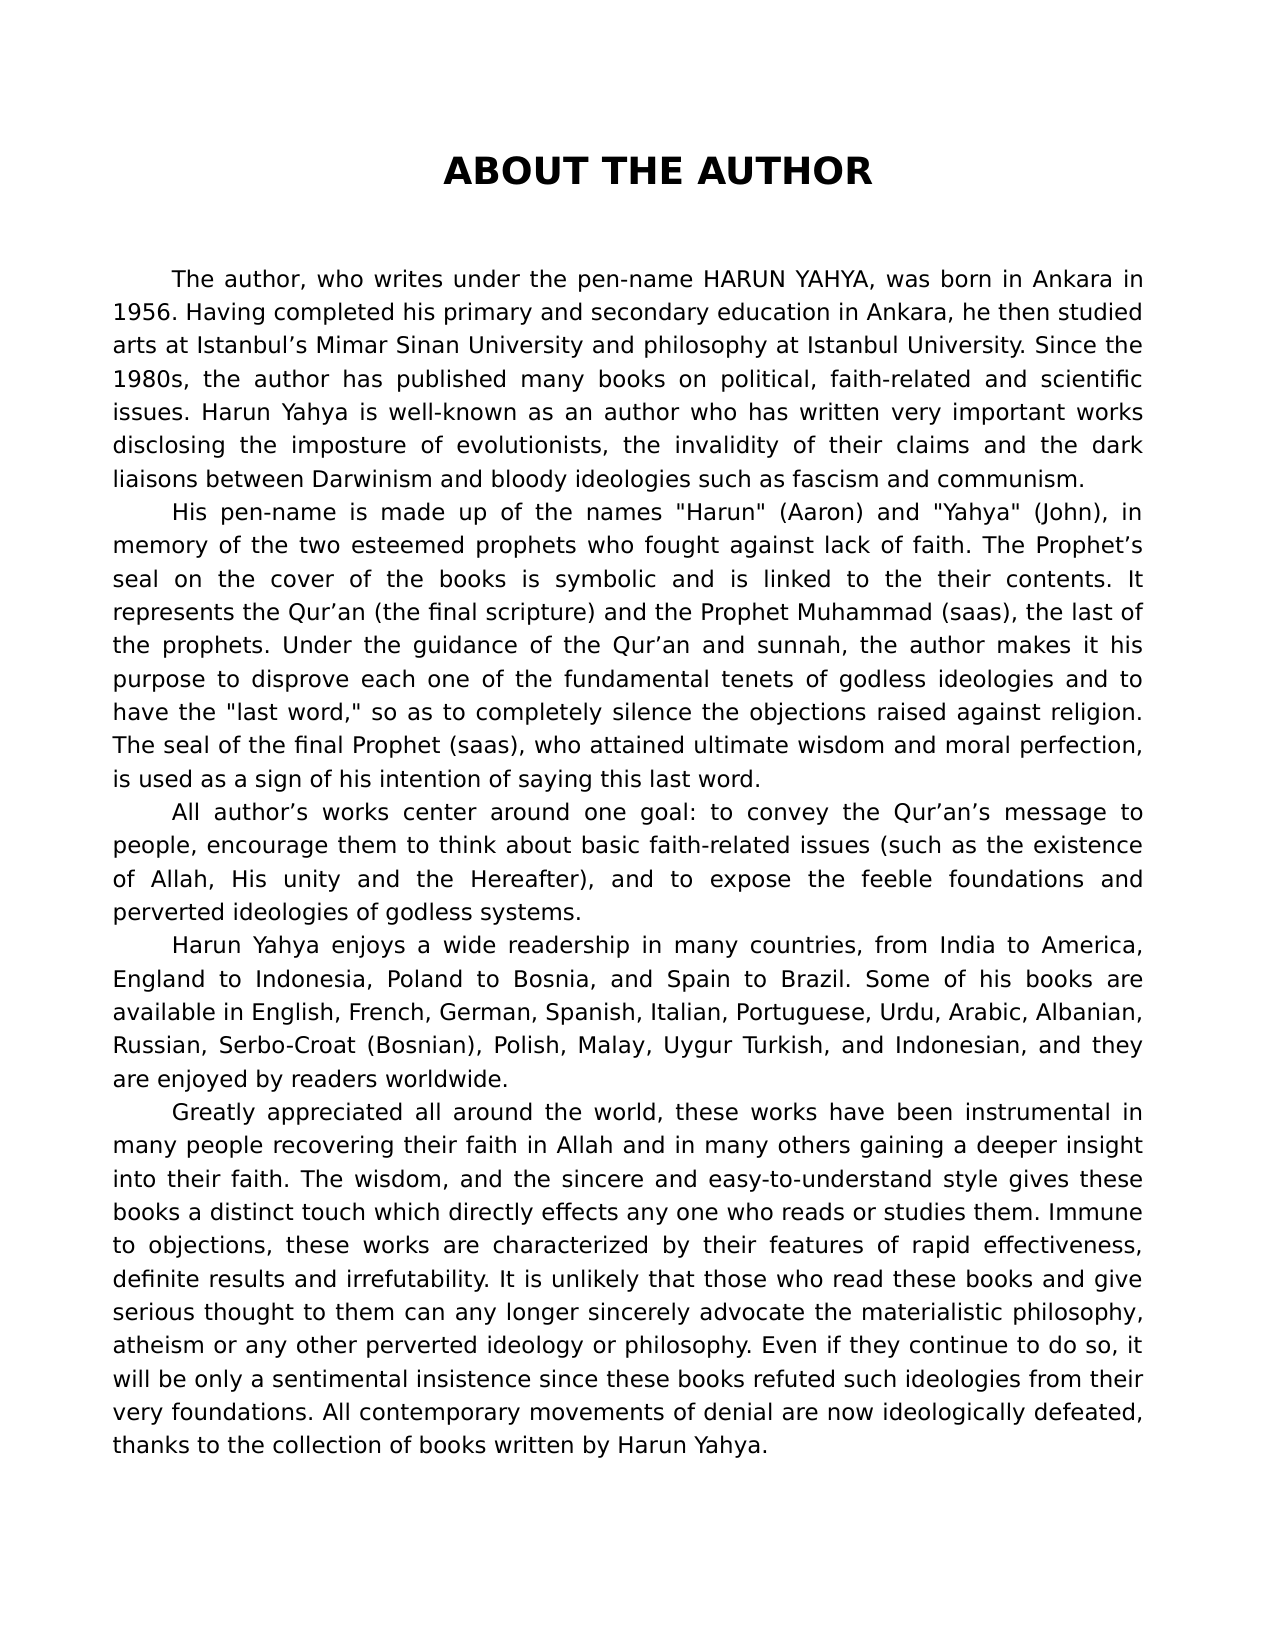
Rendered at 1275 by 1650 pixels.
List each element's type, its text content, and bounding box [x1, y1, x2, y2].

text All author’s works center around one goal: to convey the Qur’an’s message to people, encourage them to think about basic faith-related issues (such as the existence of Allah, His unity and the Hereafter), and to expose the feeble foundations and perverted ideologies of godless systems. [112, 794, 1145, 927]
text Greatly appreciated all around the world, these works have been instrumental in many people recovering their faith in Allah and in many others gaining a deeper insight into their faith. The wisdom, and the sincere and easy-to-understand style gives these books a distinct touch which directly effects any one who reads or studies them. Immune to objections, these works are characterized by their features of rapid effectiveness, definite results and irrefutability. It is unlikely that those who read these books and give serious thought to them can any longer sincerely advocate the materialistic philosophy, atheism or any other perverted ideology or philosophy. Even if they continue to do so, it will be only a sentimental insistence since these books refuted such ideologies from their very foundations. All contemporary movements of denial are now ideologically defeated, thanks to the collection of books written by Harun Yahya. [112, 1094, 1145, 1460]
text The author, who writes under the pen-name HARUN YAHYA, was born in Ankara in 1956. Having completed his primary and secondary education in Ankara, he then studied arts at Istanbul’s Mimar Sinan University and philosophy at Istanbul University. Since the 1980s, the author has published many books on political, faith-related and scientific issues. Harun Yahya is well-known as an author who has written very important works disclosing the imposture of evolutionists, the invalidity of their claims and the dark liaisons between Darwinism and bloody ideologies such as fascism and communism. [112, 260, 1145, 494]
text His pen-name is made up of the names "Harun" (Aaron) and "Yahya" (John), in memory of the two esteemed prophets who fought against lack of faith. The Prophet’s seal on the cover of the books is symbolic and is linked to the their contents. It represents the Qur’an (the final scripture) and the Prophet Muhammad (saas), the last of the prophets. Under the guidance of the Qur’an and sunnah, the author makes it his purpose to disprove each one of the fundamental tenets of godless ideologies and to have the "last word," so as to completely silence the objections raised against religion. The seal of the final Prophet (saas), who attained ultimate wisdom and moral perfection, is used as a sign of his intention of saying this last word. [112, 494, 1145, 794]
text ABOUT THE AUTHOR [112, 150, 1145, 194]
text Harun Yahya enjoys a wide readership in many countries, from India to America, England to Indonesia, Poland to Bosnia, and Spain to Brazil. Some of his books are available in English, French, German, Spanish, Italian, Portuguese, Urdu, Arabic, Albanian, Russian, Serbo-Croat (Bosnian), Polish, Malay, Uygur Turkish, and Indonesian, and they are enjoyed by readers worldwide. [112, 927, 1145, 1094]
